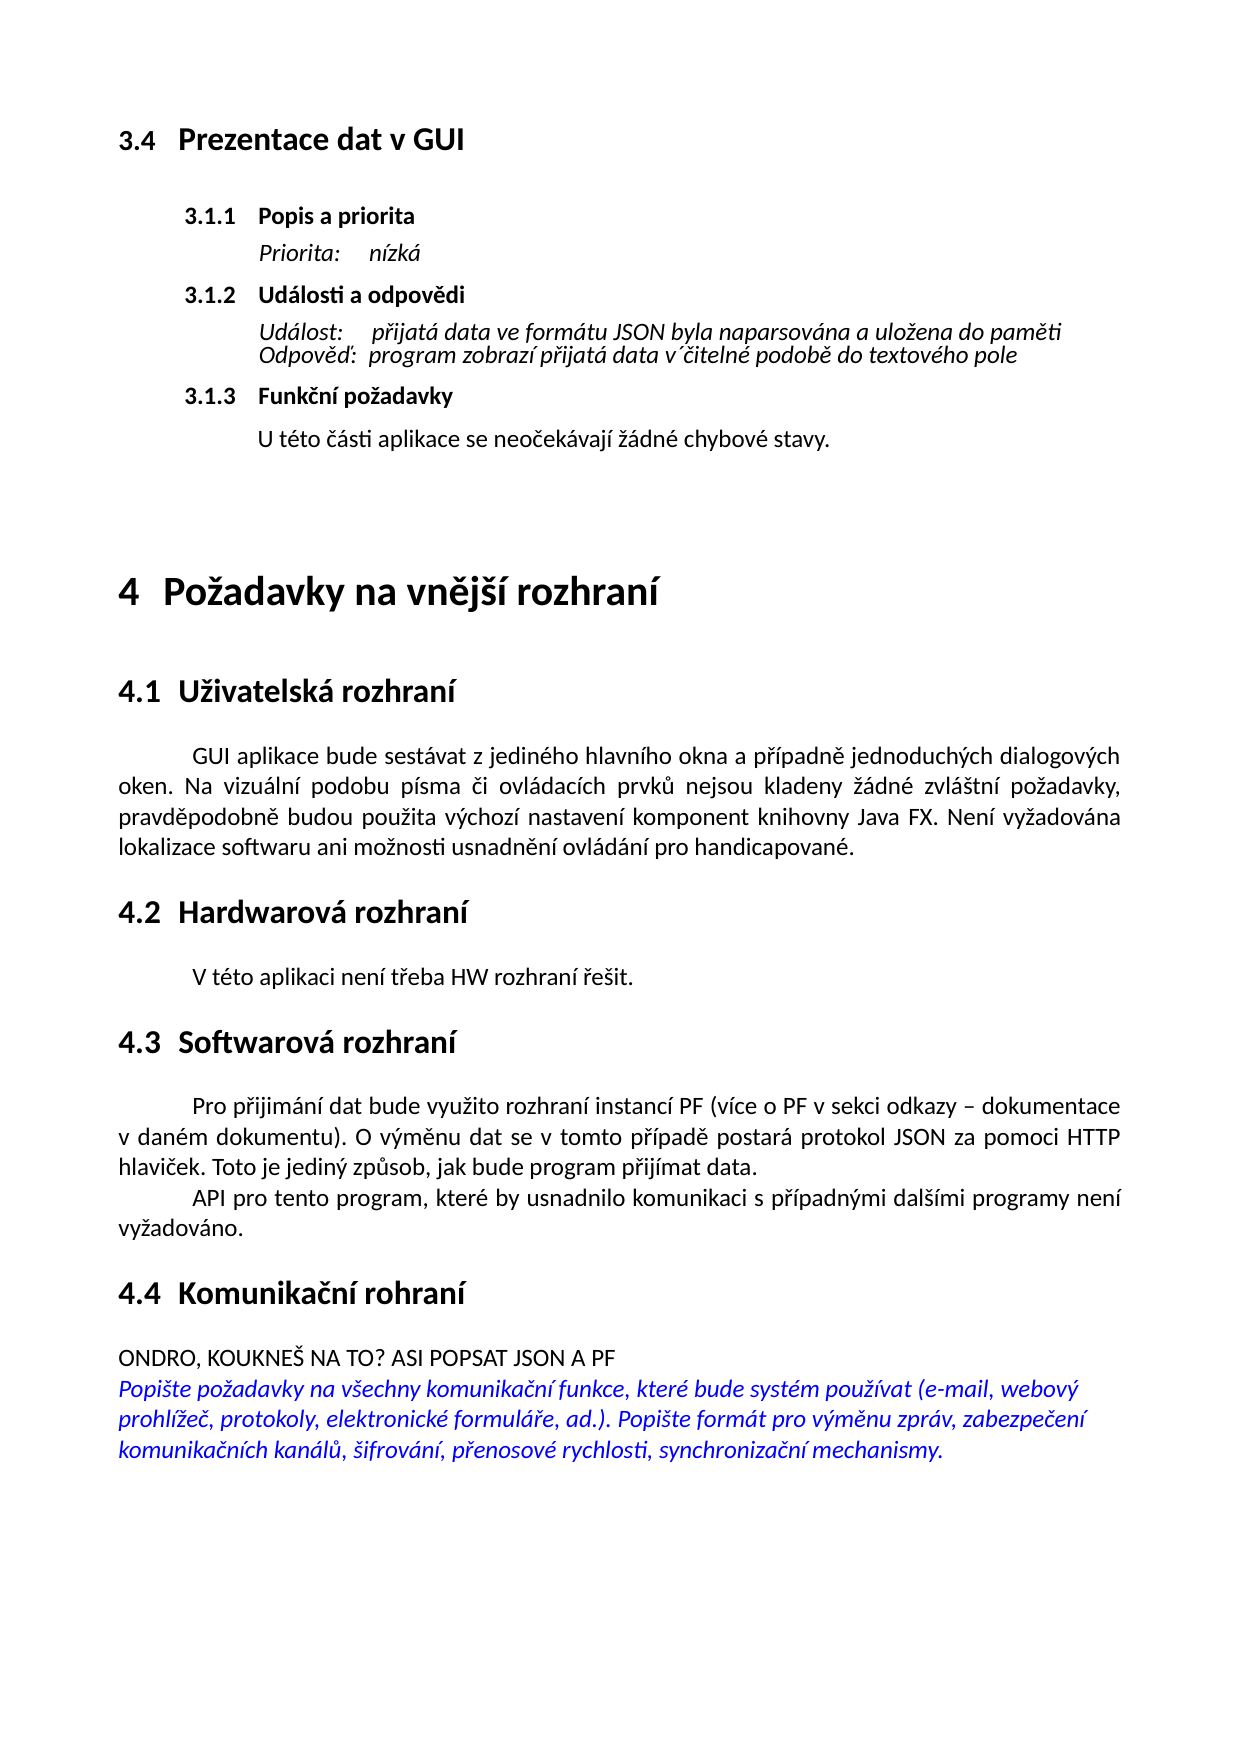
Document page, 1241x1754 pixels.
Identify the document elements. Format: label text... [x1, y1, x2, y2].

text 3.1.3 Funkční požadavky [184, 380, 1122, 411]
text Pro přijimání dat bude využito rozhraní instancí PF (více o PF v sekci odkazy – dokumentace v daném dokumentu). O výměnu dat se v tomto případě postará protokol JSON za pomoci HTTP hlaviček. Toto je jediný způsob, jak bude program přijímat data. [118, 1091, 1122, 1182]
text API pro tento program, které by usnadnilo komunikaci s případnými dalšími programy není vyžadováno. [118, 1182, 1122, 1243]
text Odpověď: program zobrazí přijatá data v´čitelné podobě do textového pole [259, 345, 1122, 368]
text 3.1.2 Události a odpovědi [184, 279, 1122, 309]
text V této aplikaci není třeba HW rozhraní řešit. [118, 961, 1122, 991]
subtitle Hardwarová rozhraní [118, 891, 1122, 932]
subtitle Softwarová rozhraní [118, 1021, 1122, 1061]
text U této části aplikace se neočekávají žádné chybové stavy. [257, 423, 1122, 454]
text Priorita: nízká [259, 243, 1122, 266]
text GUI aplikace bude sestávat z jediného hlavního okna a případně jednoduchých dialogových oken. Na vizuální podobu písma či ovládacích prvků nejsou kladeny žádné zvláštní požadavky, pravděpodobně budou použita výchozí nastavení komponent knihovny Java FX. Není vyžadována lokalizace softwaru ani možnosti usnadnění ovládání pro handicapované. [118, 740, 1122, 862]
text Popište požadavky na všechny komunikační funkce, které bude systém používat (e-mail, webový prohlížeč, protokoly, elektronické formuláře, ad.). Popište formát pro výměnu zpráv, zabezpečení komunikačních kanálů, šifrování, přenosové rychlosti, synchronizační mechanismy. [118, 1373, 1122, 1464]
text Událost: přijatá data ve formátu JSON byla naparsována a uložena do paměti [259, 322, 1122, 345]
subtitle Prezentace dat v GUI [118, 118, 1122, 159]
subtitle Požadavky na vnější rozhraní [118, 565, 1122, 616]
text ONDRO, KOUKNEŠ NA TO? ASI POPSAT JSON A PF [118, 1342, 1122, 1373]
subtitle Komunikační rohraní [118, 1272, 1122, 1313]
text 3.1.1 Popis a priorita [184, 201, 1122, 231]
subtitle Uživatelská rozhraní [118, 670, 1122, 711]
